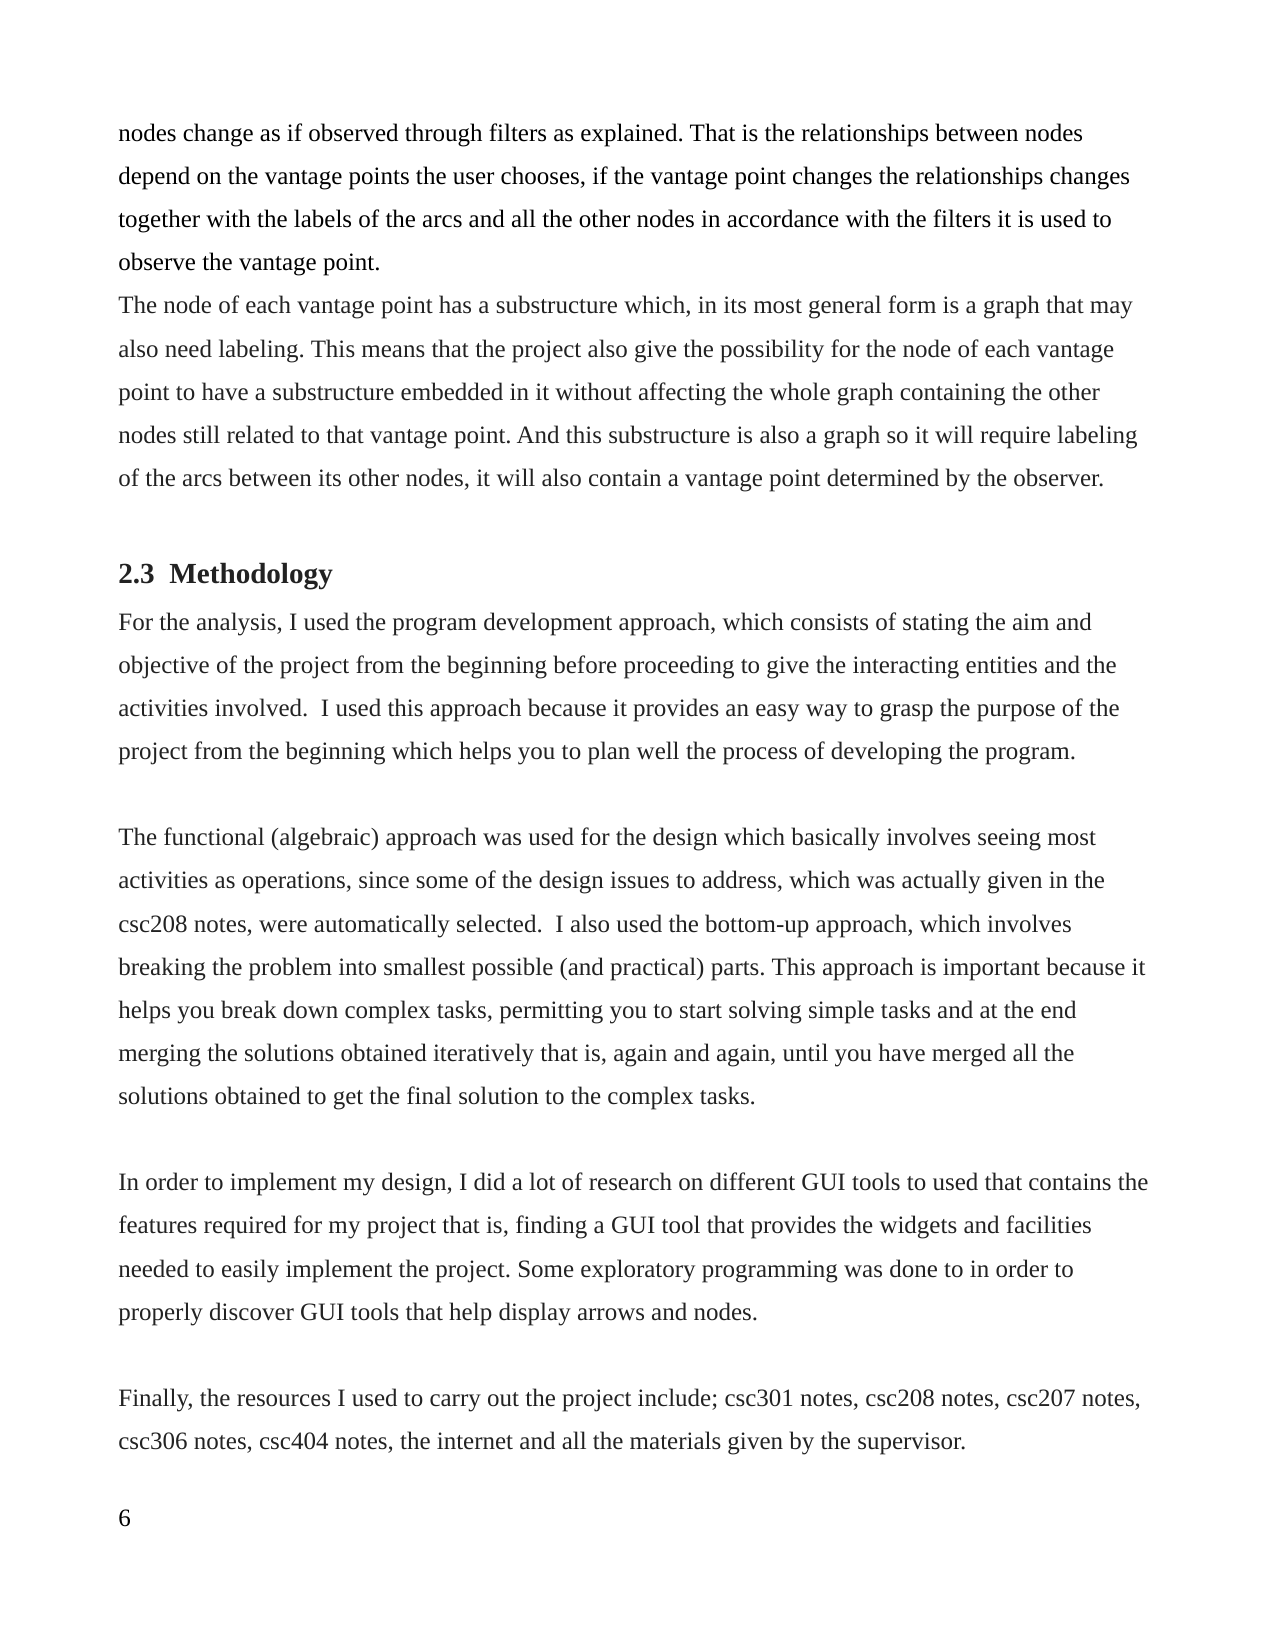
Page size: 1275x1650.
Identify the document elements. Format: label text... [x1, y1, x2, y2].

text In order to implement my design, I did a lot of research on different GUI tools to used that contains the features required for my project that is, finding a GUI tool that provides the widgets and facilities needed to easily implement the project. Some exploratory programming was done to in order to properly discover GUI tools that help display arrows and nodes. [118, 1167, 1157, 1326]
text The functional (algebraic) approach was used for the design which basically involves seeing most activities as operations, since some of the design issues to address, which was actually given in the csc208 notes, were automatically selected. I also used the bottom-up approach, which involves breaking the problem into smallest possible (and practical) parts. This approach is important because it helps you break down complex tasks, permitting you to start solving simple tasks and at the end merging the solutions obtained iteratively that is, again and again, until you have merged all the solutions obtained to get the final solution to the complex tasks. [118, 822, 1157, 1110]
text 2.3 Methodology [118, 557, 1157, 590]
text For the analysis, I used the program development approach, which consists of stating the aim and objective of the project from the beginning before proceeding to give the interacting entities and the activities involved. I used this approach because it provides an easy way to grasp the purpose of the project from the beginning which helps you to plan well the process of developing the program. [118, 607, 1157, 765]
text The node of each vantage point has a substructure which, in its most general form is a graph that may also need labeling. This means that the project also give the possibility for the node of each vantage point to have a substructure embedded in it without affecting the whole graph containing the other nodes still related to that vantage point. And this substructure is also a graph so it will require labeling of the arcs between its other nodes, it will also contain a vantage point determined by the observer. [118, 291, 1157, 492]
text nodes change as if observed through filters as explained. That is the relationships between nodes depend on the vantage points the user chooses, if the vantage point changes the relationships changes together with the labels of the arcs and all the other nodes in accordance with the filters it is used to observe the vantage point. [118, 118, 1157, 276]
text Finally, the resources I used to carry out the project include; csc301 notes, csc208 notes, csc207 notes, csc306 notes, csc404 notes, the internet and all the materials given by the supervisor. [118, 1383, 1157, 1455]
